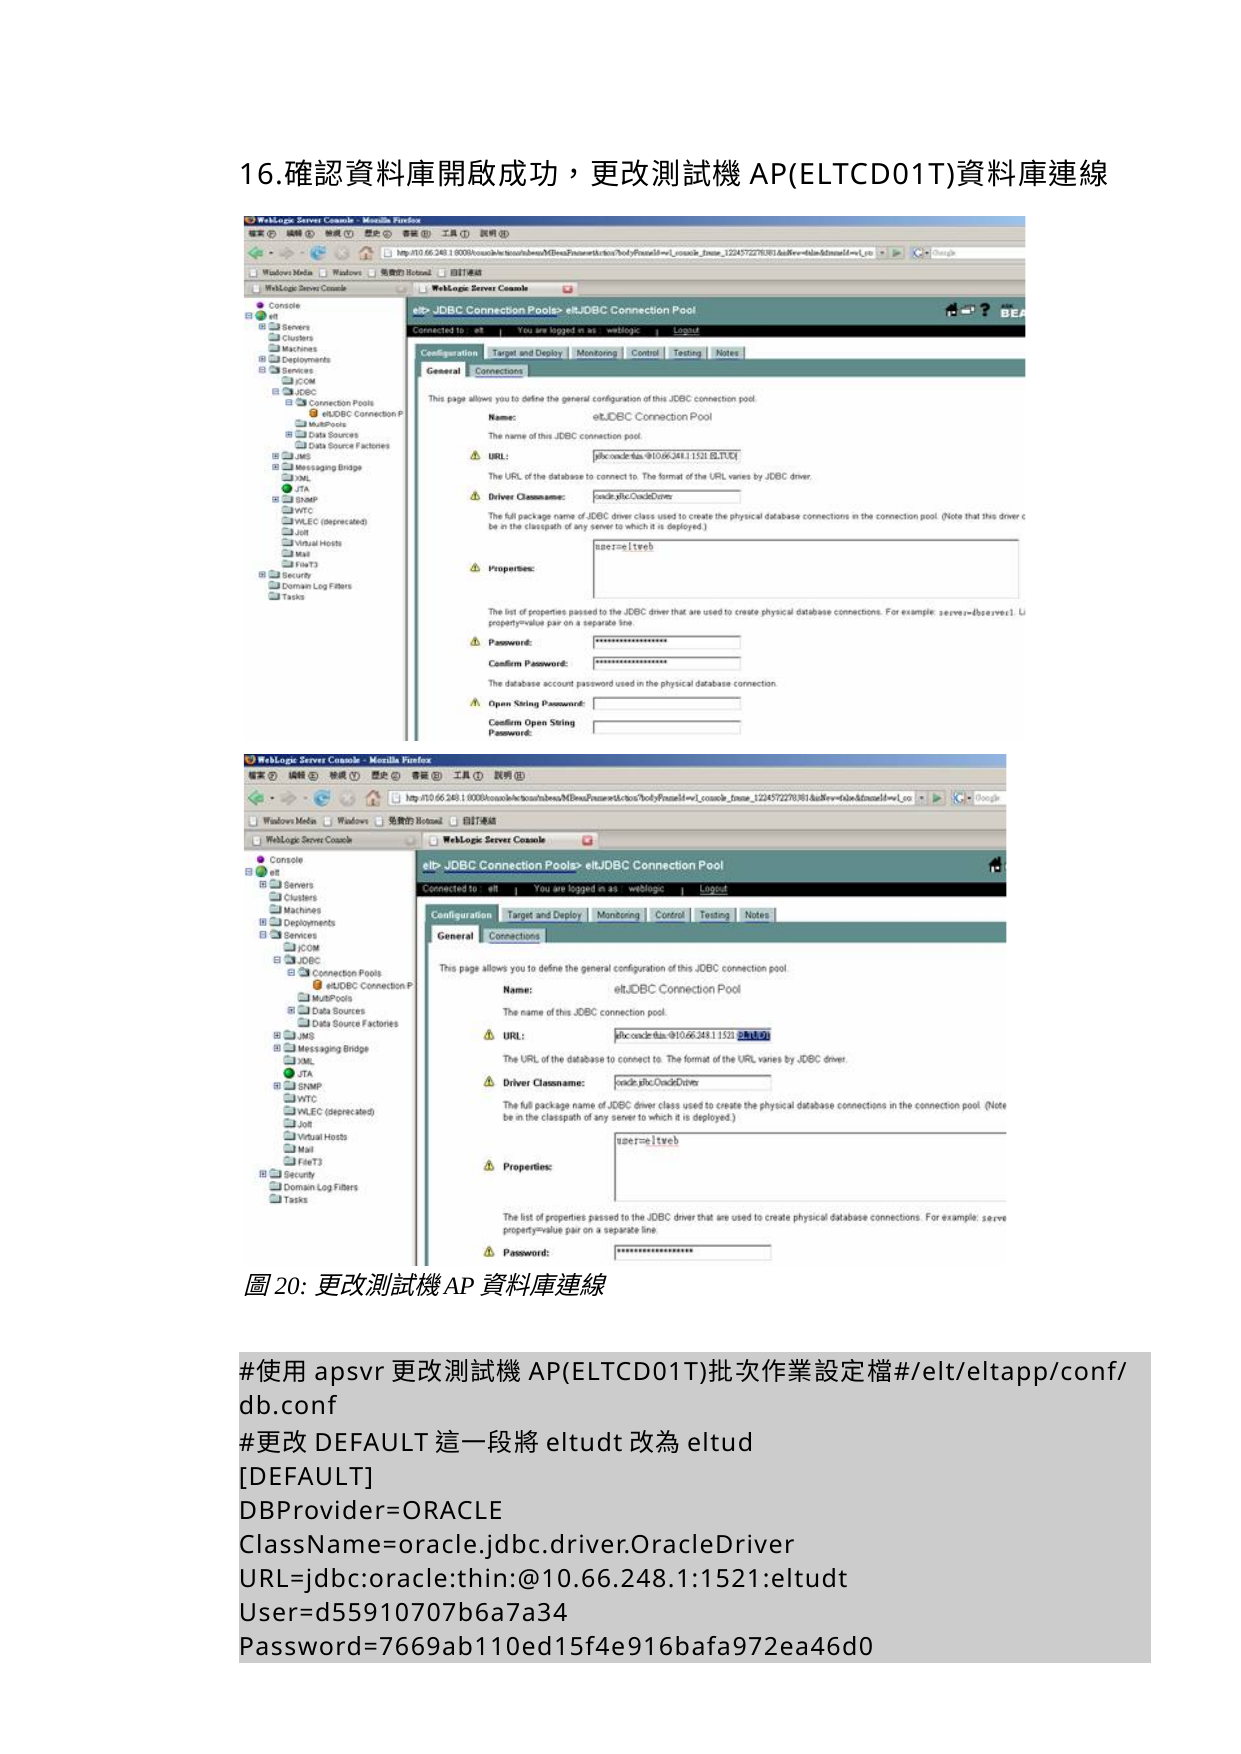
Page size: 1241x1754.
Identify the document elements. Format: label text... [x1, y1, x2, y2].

text #更改DEFAULT這一段將eltudt改為eltud [239, 1422, 1151, 1458]
text 圖 20: 更改測試機AP資料庫連線 [244, 1266, 1006, 1302]
picture [243, 216, 1026, 741]
text DBProvider=ORACLE [239, 1492, 1151, 1526]
text Password=7669ab110ed15f4e916bafa972ea46d0 [239, 1628, 1151, 1663]
text 圖 19: 更改測試機AP資料庫連線 [244, 741, 1025, 777]
text #使用apsvr更改測試機AP(ELTCD01T)批次作業設定檔#/elt/eltapp/conf/db.conf [239, 1352, 1151, 1422]
text [DEFAULT] [239, 1458, 1151, 1492]
text ClassName=oracle.jdbc.driver.OracleDriver [239, 1526, 1151, 1560]
text URL=jdbc:oracle:thin:@10.66.248.1:1521:eltudt [239, 1560, 1151, 1594]
picture [243, 754, 1007, 1266]
list 確認資料庫開啟成功，更改測試機AP(ELTCD01T)資料庫連線 [239, 144, 1151, 194]
text User=d55910707b6a7a34 [239, 1594, 1151, 1628]
